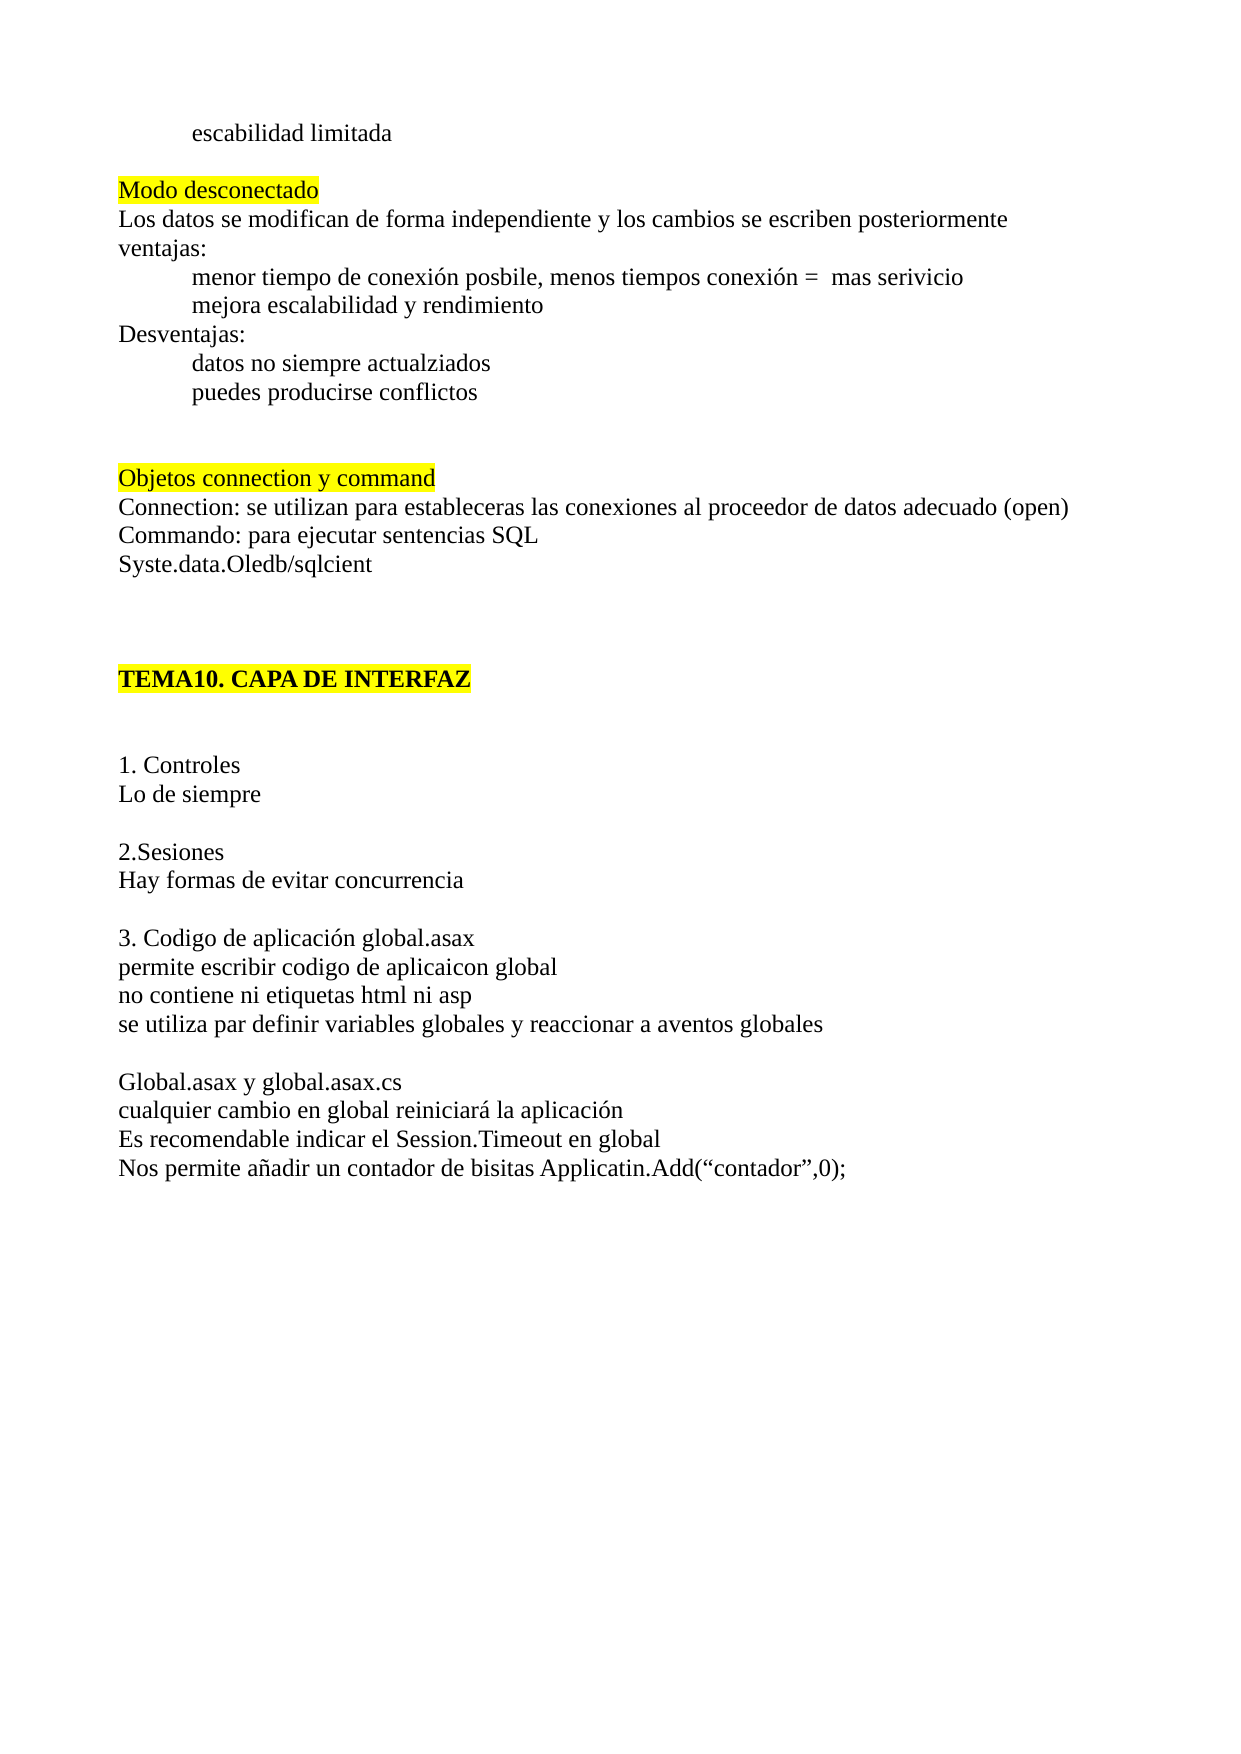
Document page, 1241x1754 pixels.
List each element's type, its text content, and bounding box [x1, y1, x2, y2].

text Global.asax y global.asax.cs [118, 1067, 1122, 1096]
text menor tiempo de conexión posbile, menos tiempos conexión = mas serivicio [118, 262, 1122, 291]
text se utiliza par definir variables globales y reaccionar a aventos globales [118, 1009, 1122, 1038]
text cualquier cambio en global reiniciará la aplicación [118, 1096, 1122, 1124]
text Objetos connection y command [118, 463, 1122, 492]
text mejora escalabilidad y rendimiento [118, 291, 1122, 319]
text Modo desconectado [118, 176, 1122, 204]
text escabilidad limitada [118, 118, 1122, 147]
text TEMA10. CAPA DE INTERFAZ [118, 664, 1122, 693]
text Nos permite añadir un contador de bisitas Applicatin.Add(“contador”,0); [118, 1153, 1122, 1182]
text puedes producirse conflictos [118, 377, 1122, 406]
text Desventajas: [118, 319, 1122, 348]
text Lo de siempre [118, 779, 1122, 808]
text Connection: se utilizan para estableceras las conexiones al proceedor de datos adecuado (open) [118, 492, 1122, 521]
text no contiene ni etiquetas html ni asp [118, 981, 1122, 1009]
text Syste.data.Oledb/sqlcient [118, 549, 1122, 578]
text Hay formas de evitar concurrencia [118, 866, 1122, 894]
text Los datos se modifican de forma independiente y los cambios se escriben posteriormente [118, 204, 1122, 233]
text 3. Codigo de aplicación global.asax [118, 923, 1122, 952]
text datos no siempre actualziados [118, 348, 1122, 377]
text Es recomendable indicar el Session.Timeout en global [118, 1124, 1122, 1153]
text Commando: para ejecutar sentencias SQL [118, 521, 1122, 549]
text permite escribir codigo de aplicaicon global [118, 952, 1122, 981]
text ventajas: [118, 233, 1122, 262]
text 2.Sesiones [118, 837, 1122, 866]
text 1. Controles [118, 751, 1122, 779]
